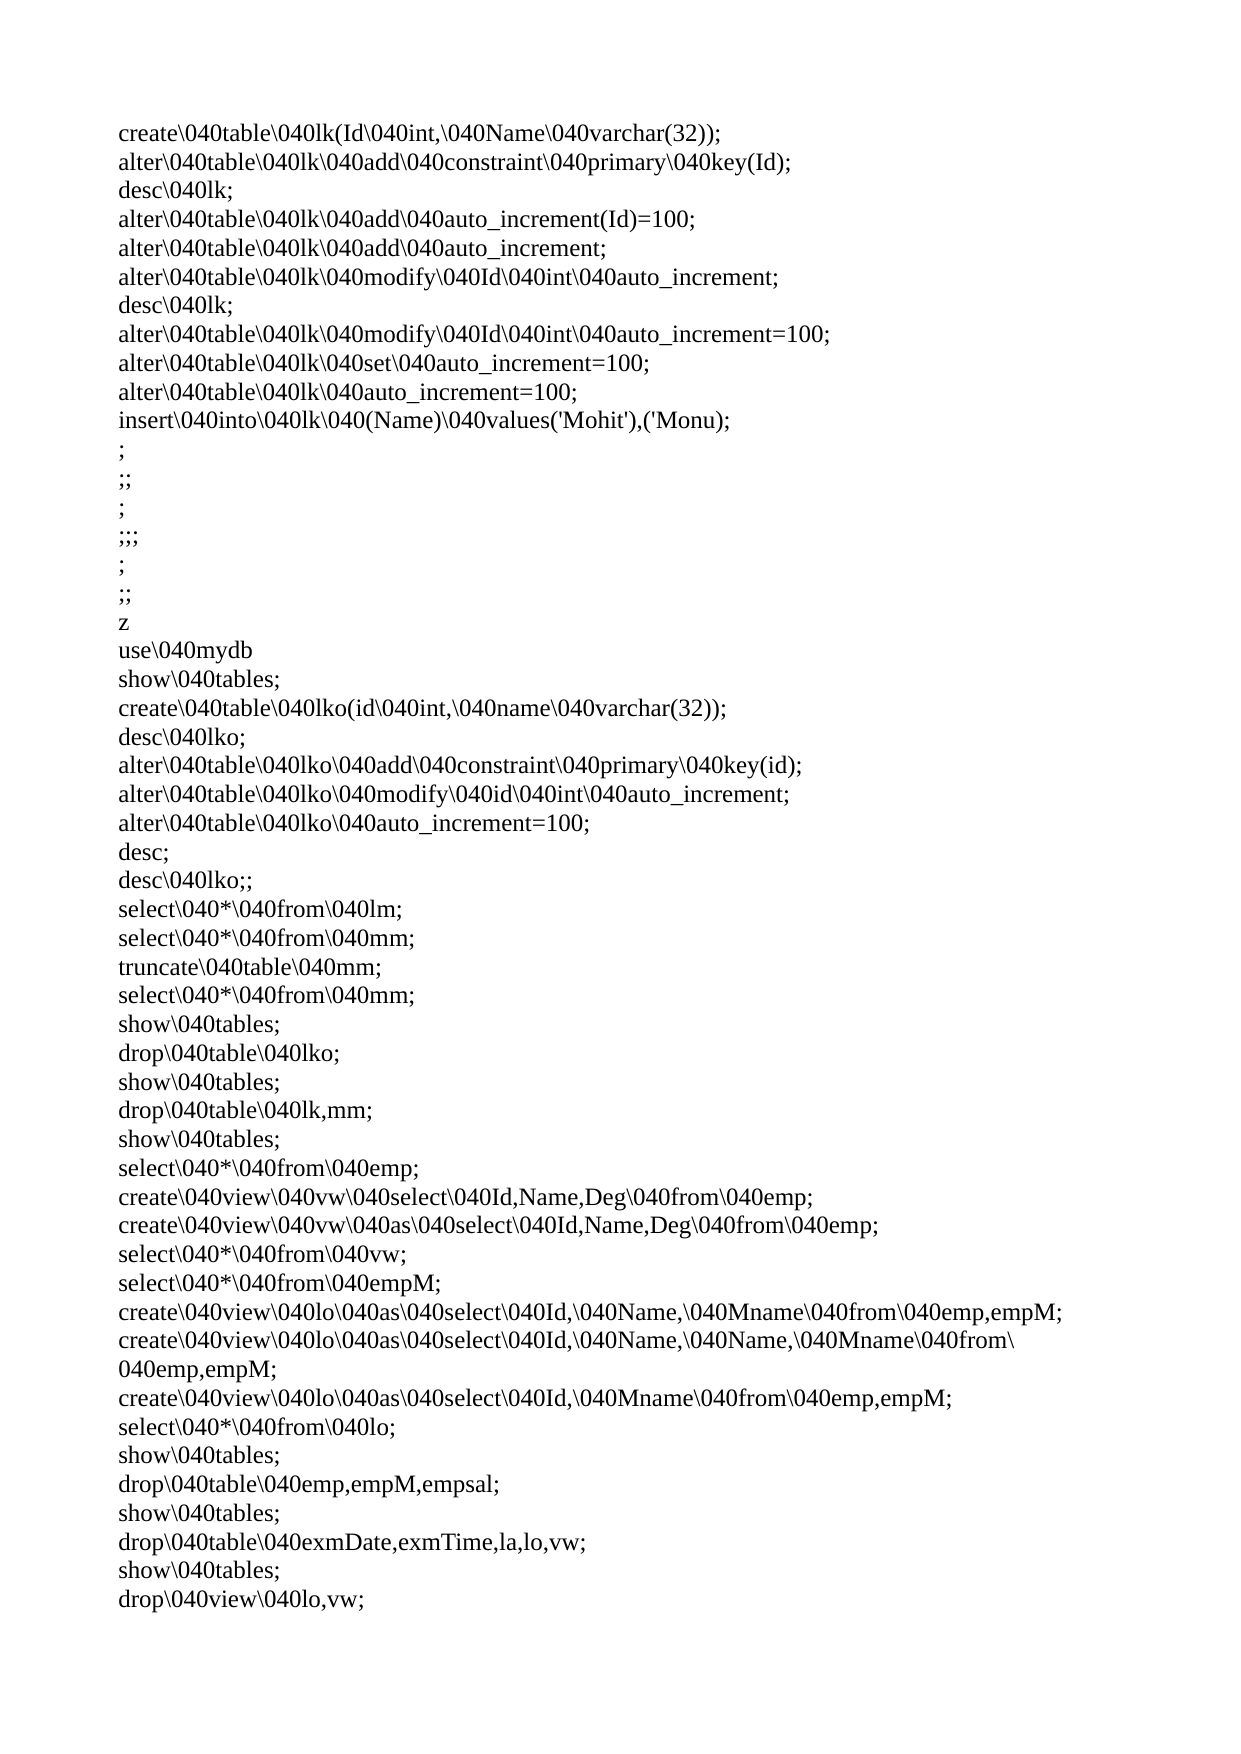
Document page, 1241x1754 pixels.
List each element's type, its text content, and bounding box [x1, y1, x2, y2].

text ;; [118, 578, 1122, 607]
text create\040view\040vw\040as\040select\040Id,Name,Deg\040from\040emp; [118, 1211, 1122, 1239]
text ;;; [118, 521, 1122, 549]
text show\040tables; [118, 664, 1122, 693]
text desc\040lko; [118, 722, 1122, 751]
text drop\040table\040lko; [118, 1038, 1122, 1067]
text drop\040table\040emp,empM,empsal; [118, 1469, 1122, 1498]
text select\040*\040from\040vw; [118, 1239, 1122, 1268]
text create\040table\040lk(Id\040int,\040Name\040varchar(32)); [118, 118, 1122, 147]
text alter\040table\040lk\040auto_increment=100; [118, 377, 1122, 406]
text show\040tables; [118, 1009, 1122, 1038]
text show\040tables; [118, 1441, 1122, 1469]
text show\040tables; [118, 1067, 1122, 1096]
text show\040tables; [118, 1124, 1122, 1153]
text create\040table\040lko(id\040int,\040name\040varchar(32)); [118, 693, 1122, 722]
text ; [118, 434, 1122, 463]
text alter\040table\040lk\040modify\040Id\040int\040auto_increment; [118, 262, 1122, 291]
text ; [118, 549, 1122, 578]
text ; [118, 492, 1122, 521]
text z [118, 607, 1122, 636]
text show\040tables; [118, 1498, 1122, 1527]
text select\040*\040from\040empM; [118, 1268, 1122, 1297]
text ;; [118, 463, 1122, 492]
text drop\040table\040exmDate,exmTime,la,lo,vw; [118, 1527, 1122, 1556]
text select\040*\040from\040mm; [118, 923, 1122, 952]
text alter\040table\040lk\040set\040auto_increment=100; [118, 348, 1122, 377]
text create\040view\040lo\040as\040select\040Id,\040Name,\040Mname\040from\040emp,empM; [118, 1297, 1122, 1326]
text insert\040into\040lk\040(Name)\040values('Mohit'),('Monu); [118, 406, 1122, 434]
text alter\040table\040lko\040modify\040id\040int\040auto_increment; [118, 779, 1122, 808]
text desc\040lk; [118, 291, 1122, 319]
text alter\040table\040lk\040add\040constraint\040primary\040key(Id); [118, 147, 1122, 176]
text desc\040lk; [118, 176, 1122, 204]
text alter\040table\040lk\040modify\040Id\040int\040auto_increment=100; [118, 319, 1122, 348]
text truncate\040table\040mm; [118, 952, 1122, 981]
text select\040*\040from\040emp; [118, 1153, 1122, 1182]
text drop\040view\040lo,vw; [118, 1584, 1122, 1613]
text select\040*\040from\040lm; [118, 894, 1122, 923]
text create\040view\040lo\040as\040select\040Id,\040Name,\040Name,\040Mname\040from\040emp,empM; [118, 1326, 1122, 1383]
text select\040*\040from\040lo; [118, 1412, 1122, 1441]
text alter\040table\040lko\040add\040constraint\040primary\040key(id); [118, 751, 1122, 779]
text show\040tables; [118, 1556, 1122, 1584]
text select\040*\040from\040mm; [118, 981, 1122, 1009]
text create\040view\040vw\040select\040Id,Name,Deg\040from\040emp; [118, 1182, 1122, 1211]
text desc; [118, 837, 1122, 866]
text drop\040table\040lk,mm; [118, 1096, 1122, 1124]
text alter\040table\040lk\040add\040auto_increment(Id)=100; [118, 204, 1122, 233]
text alter\040table\040lk\040add\040auto_increment; [118, 233, 1122, 262]
text create\040view\040lo\040as\040select\040Id,\040Mname\040from\040emp,empM; [118, 1383, 1122, 1412]
text alter\040table\040lko\040auto_increment=100; [118, 808, 1122, 837]
text use\040mydb [118, 636, 1122, 664]
text desc\040lko;; [118, 866, 1122, 894]
